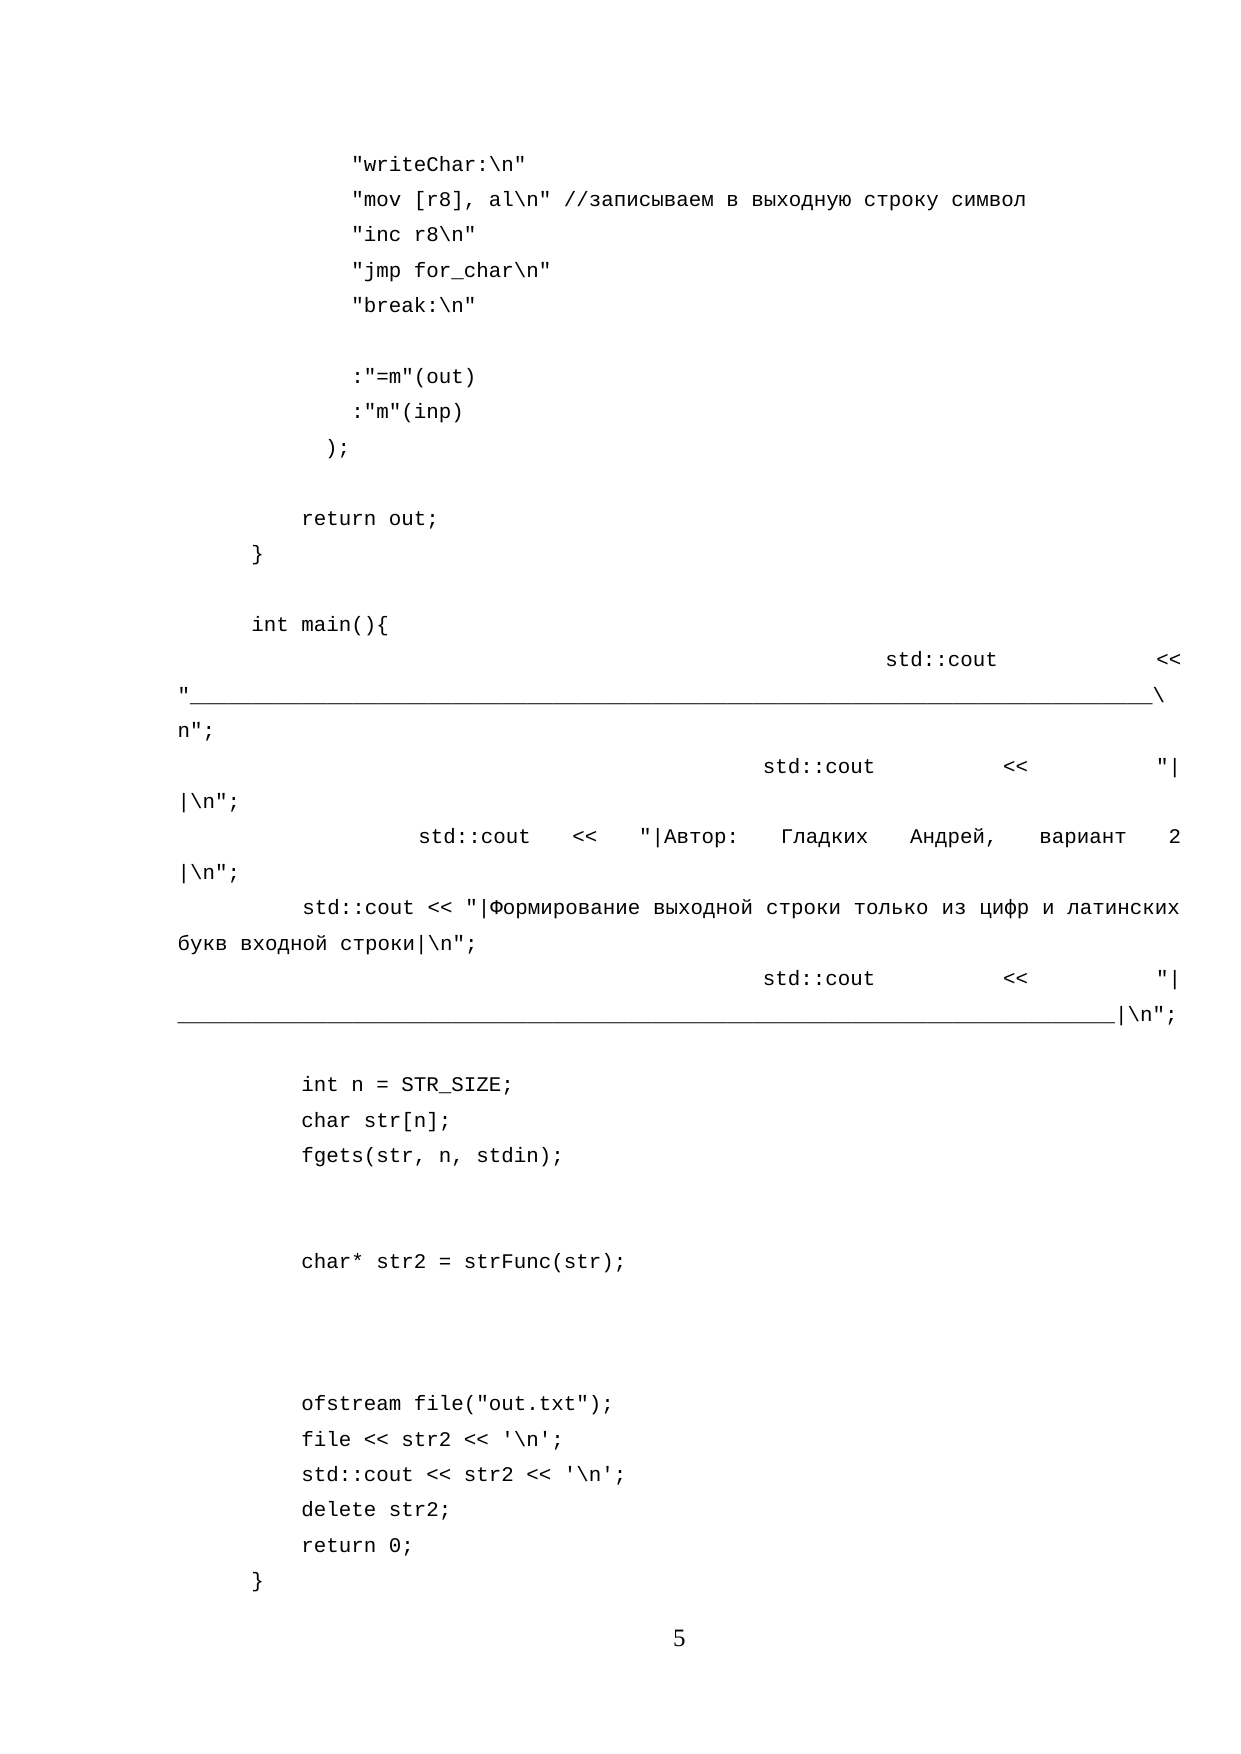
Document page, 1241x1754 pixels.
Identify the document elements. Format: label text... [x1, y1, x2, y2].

text file << str2 << '\n'; [177, 1428, 1181, 1452]
text std::cout << "| |\n"; [177, 756, 1181, 815]
text char str[n]; [177, 1110, 1181, 1133]
text } [177, 543, 1181, 567]
text int n = STR_SIZE; [177, 1074, 1181, 1098]
text std::cout << "|Формирование выходной строки только из цифр и латинских букв входной строки|\n"; [177, 897, 1181, 956]
text std::cout << "_____________________________________________________________________________\n"; [177, 649, 1181, 744]
text :"m"(inp) [177, 401, 1181, 425]
text fgets(str, n, stdin); [177, 1145, 1181, 1169]
text "mov [r8], al\n" //записываем в выходную строку символ [177, 189, 1181, 213]
text :"=m"(out) [177, 366, 1181, 390]
text std::cout << "|___________________________________________________________________________|\n"; [177, 968, 1181, 1027]
text ofstream file("out.txt"); [177, 1393, 1181, 1417]
text "break:\n" [177, 295, 1181, 319]
text "writeChar:\n" [177, 153, 1181, 177]
text return out; [177, 508, 1181, 531]
text } [177, 1570, 1181, 1594]
text int main(){ [177, 614, 1181, 638]
text delete str2; [177, 1499, 1181, 1523]
text "inc r8\n" [177, 224, 1181, 248]
text std::cout << str2 << '\n'; [177, 1464, 1181, 1488]
text std::cout << "|Автор: Гладких Андрей, вариант 2 |\n"; [177, 826, 1181, 886]
text "jmp for_char\n" [177, 260, 1181, 283]
text return 0; [177, 1535, 1181, 1558]
text ); [177, 437, 1181, 461]
text char* str2 = strFunc(str); [177, 1251, 1181, 1275]
